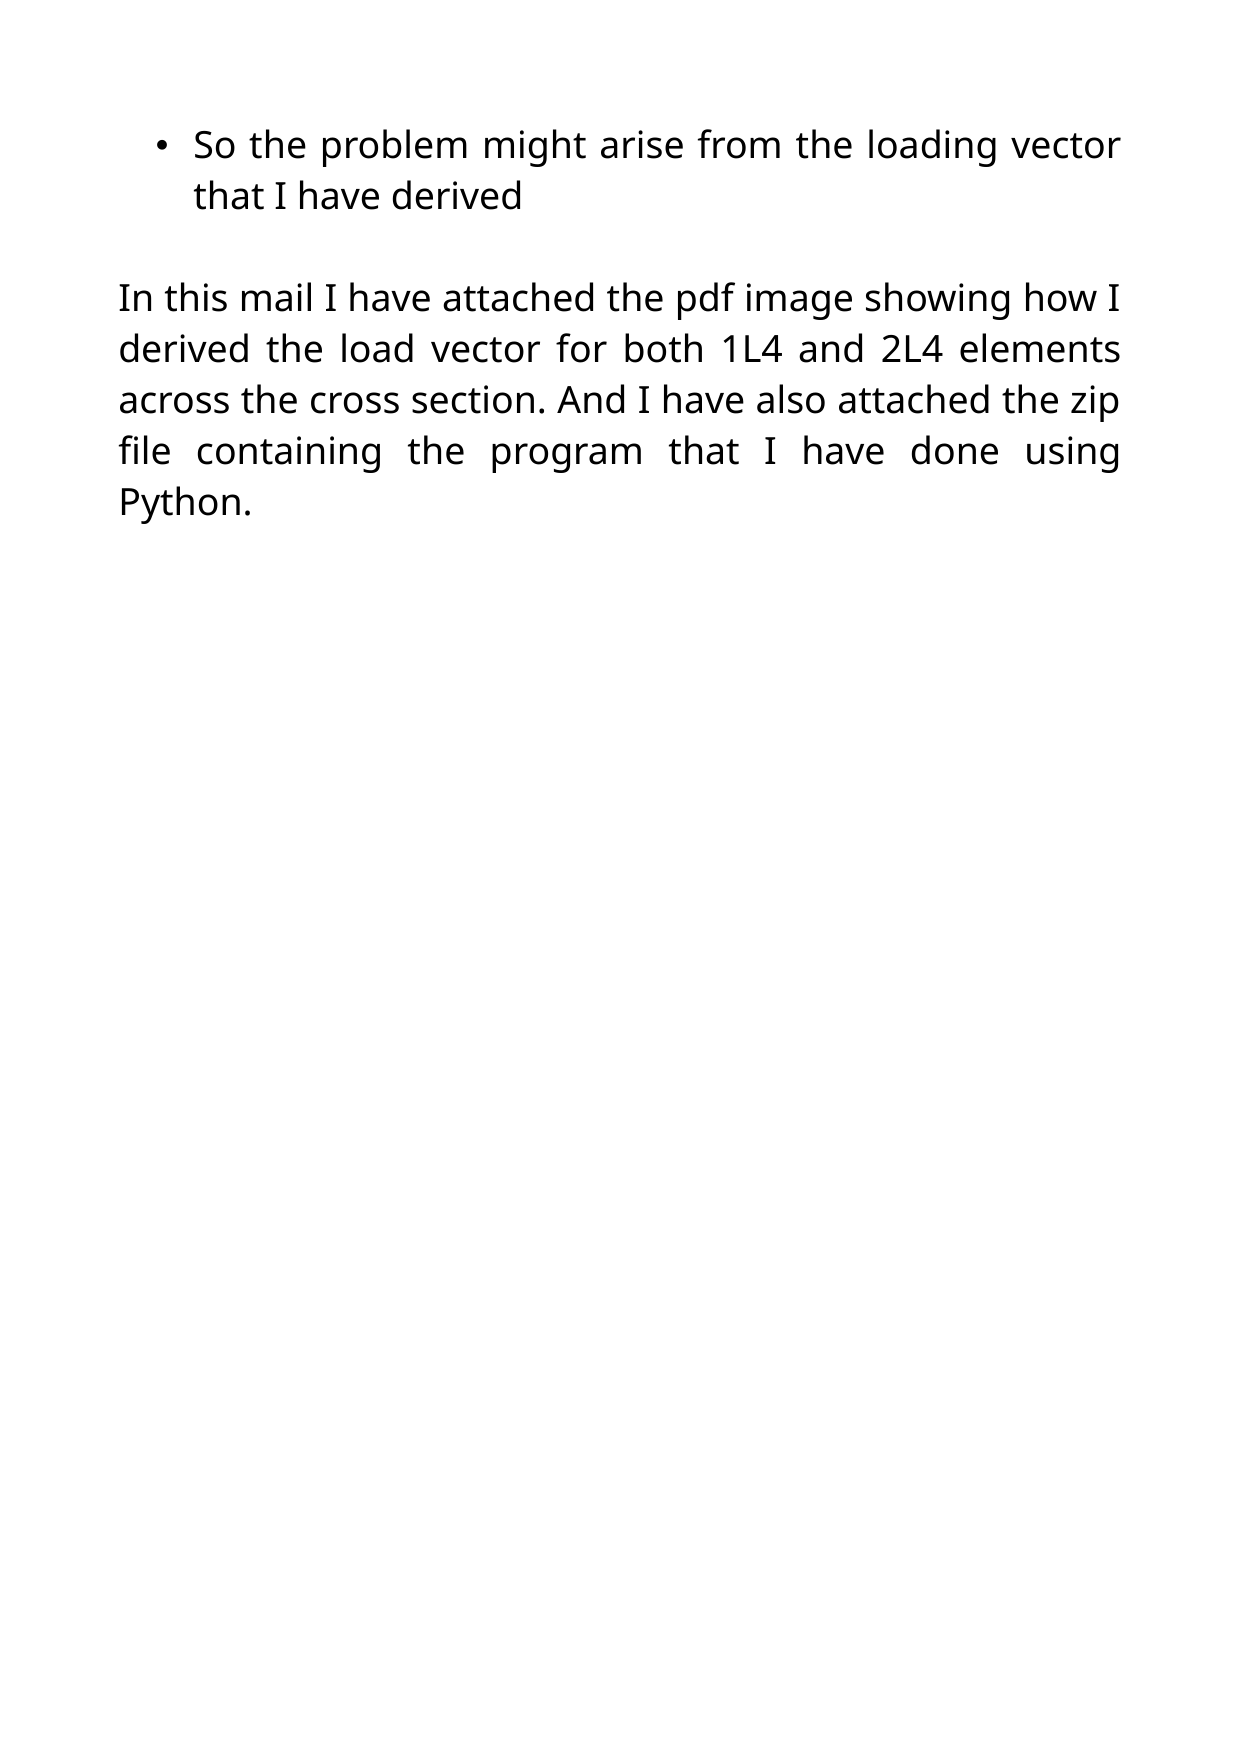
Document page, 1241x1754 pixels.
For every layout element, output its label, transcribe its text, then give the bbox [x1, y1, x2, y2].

list So the problem might arise from the loading vector that I have derived [156, 118, 1122, 220]
text In this mail I have attached the pdf image showing how I derived the load vector for both 1L4 and 2L4 elements across the cross section. And I have also attached the zip file containing the program that I have done using Python. [118, 271, 1122, 526]
